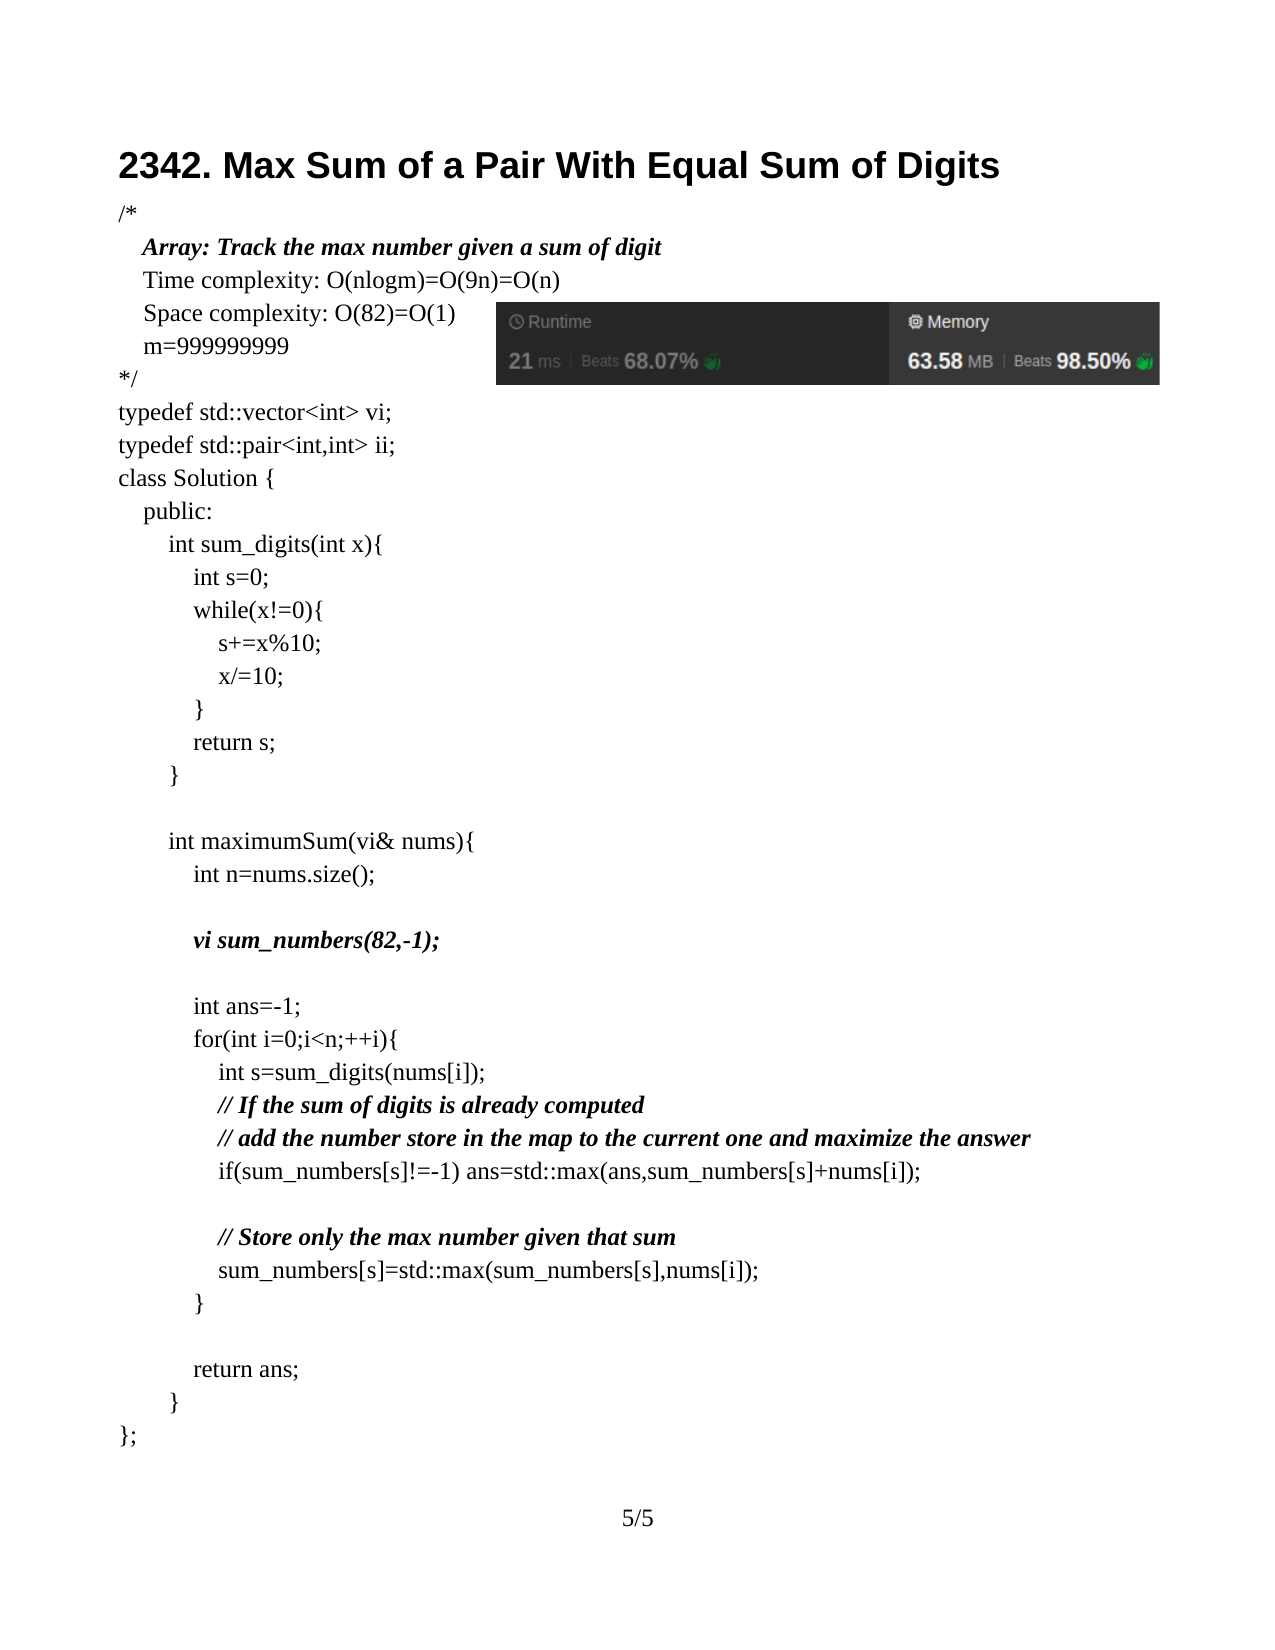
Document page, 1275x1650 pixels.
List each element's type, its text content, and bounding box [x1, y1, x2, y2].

text */ [118, 364, 1157, 393]
text int ans=-1; [118, 991, 1157, 1020]
text typedef std::pair<int,int> ii; [118, 430, 1157, 459]
text x/=10; [118, 661, 1157, 690]
text for(int i=0;i<n;++i){ [118, 1024, 1157, 1053]
text } [118, 760, 1157, 789]
text public: [118, 496, 1157, 525]
text int s=sum_digits(nums[i]); [118, 1057, 1157, 1086]
text } [118, 694, 1157, 723]
text typedef std::vector<int> vi; [118, 397, 1157, 426]
text // If the sum of digits is already computed [118, 1090, 1157, 1119]
text Space complexity: O(82)=O(1) [118, 298, 1157, 327]
text Array: Track the max number given a sum of digit [118, 232, 1157, 261]
text // Store only the max number given that sum [118, 1222, 1157, 1251]
text /* [118, 199, 1157, 227]
subtitle 2342. Max Sum of a Pair With Equal Sum of Digits [118, 143, 1157, 186]
text } [118, 1387, 1157, 1416]
text while(x!=0){ [118, 595, 1157, 624]
text return s; [118, 727, 1157, 756]
text sum_numbers[s]=std::max(sum_numbers[s],nums[i]); [118, 1255, 1157, 1284]
text }; [118, 1421, 1157, 1449]
text s+=x%10; [118, 628, 1157, 657]
picture [496, 302, 1160, 385]
text Time complexity: O(nlogm)=O(9n)=O(n) [118, 265, 1157, 293]
text // add the number store in the map to the current one and maximize the answer [118, 1123, 1157, 1152]
text int maximumSum(vi& nums){ [118, 826, 1157, 855]
text int n=nums.size(); [118, 859, 1157, 888]
text return ans; [118, 1354, 1157, 1383]
text if(sum_numbers[s]!=-1) ans=std::max(ans,sum_numbers[s]+nums[i]); [118, 1156, 1157, 1185]
text class Solution { [118, 463, 1157, 492]
text int s=0; [118, 562, 1157, 591]
text vi sum_numbers(82,-1); [118, 925, 1157, 954]
text } [118, 1288, 1157, 1317]
text m=999999999 [118, 331, 496, 359]
text int sum_digits(int x){ [118, 529, 1157, 558]
